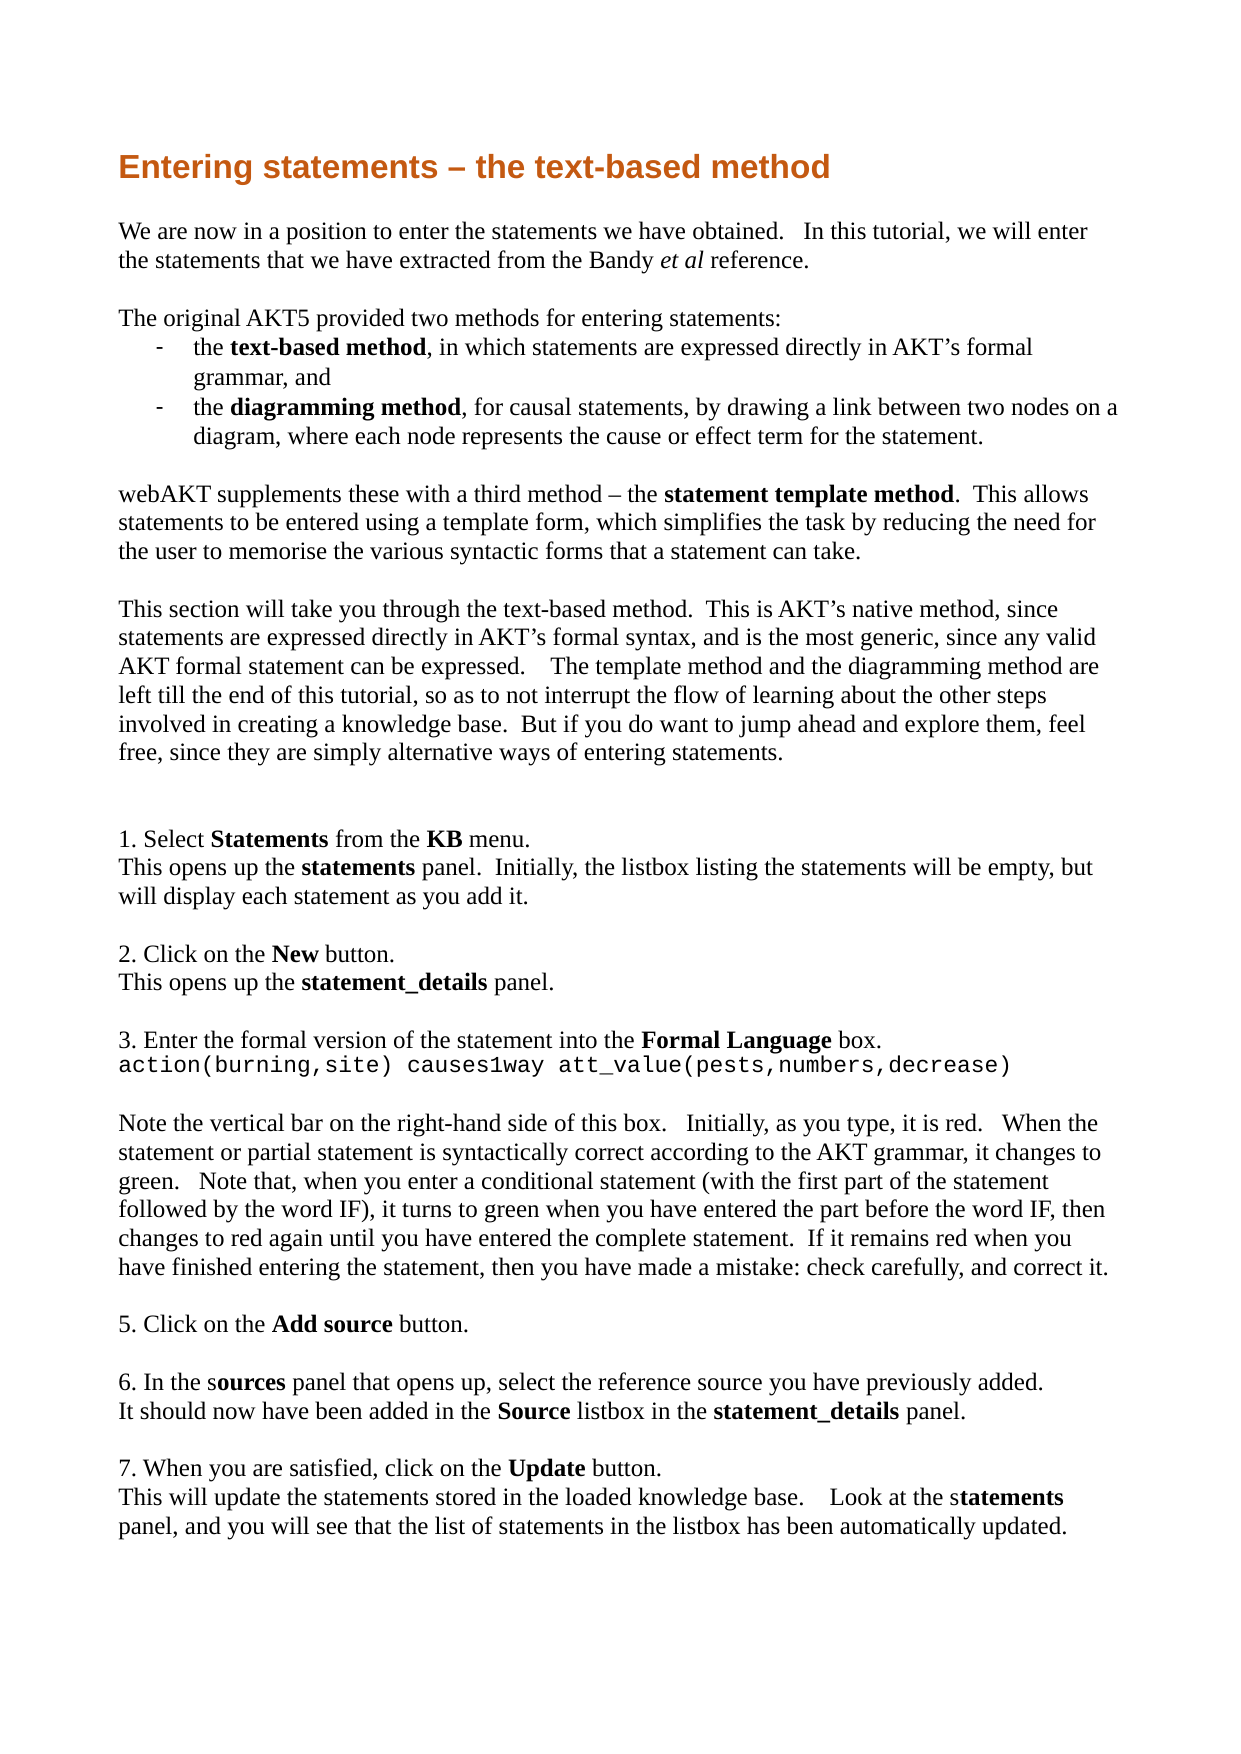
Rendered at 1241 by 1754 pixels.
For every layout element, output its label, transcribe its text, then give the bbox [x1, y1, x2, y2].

list the diagramming method, for causal statements, by drawing a link between two nodes on a diagram, where each node represents the cause or effect term for the statement. [156, 391, 1122, 450]
text This opens up the statement_details panel. [118, 967, 1122, 996]
text 1. Select Statements from the KB menu. [118, 824, 1122, 852]
text webAKT supplements these with a third method – the statement template method. This allows statements to be entered using a template form, which simplifies the task by reducing the need for the user to memorise the various syntactic forms that a statement can take. [118, 479, 1122, 565]
text This will update the statements stored in the loaded knowledge base. Look at the statements panel, and you will see that the list of statements in the listbox has been automatically updated. [118, 1482, 1122, 1539]
text 5. Click on the Add source button. [118, 1309, 1122, 1338]
text action(burning,site) causes1way att_value(pests,numbers,decrease) [118, 1054, 1122, 1079]
text This section will take you through the text-based method. This is AKT’s native method, since statements are expressed directly in AKT’s formal syntax, and is the most generic, since any valid AKT formal statement can be expressed. The template method and the diagramming method are left till the end of this tutorial, so as to not interrupt the flow of learning about the other steps involved in creating a knowledge base. But if you do want to jump ahead and explore them, feel free, since they are simply alternative ways of entering statements. [118, 594, 1122, 766]
text 7. When you are satisfied, click on the Update button. [118, 1453, 1122, 1482]
subtitle Entering statements – the text-based method [118, 147, 1122, 185]
text 3. Enter the formal version of the statement into the Formal Language box. [118, 1025, 1122, 1054]
text Note the vertical bar on the right-hand side of this box. Initially, as you type, it is red. When the statement or partial statement is syntactically correct according to the AKT grammar, it changes to green. Note that, when you enter a conditional statement (with the first part of the statement followed by the word IF), it turns to green when you have entered the part before the word IF, then changes to red again until you have entered the complete statement. If it remains red when you have finished entering the statement, then you have made a mistake: check carefully, and correct it. [118, 1108, 1122, 1281]
list the text-based method, in which statements are expressed directly in AKT’s formal grammar, and [156, 331, 1122, 391]
text We are now in a position to enter the statements we have obtained. In this tutorial, we will enter the statements that we have extracted from the Bandy et al reference. [118, 216, 1122, 274]
text It should now have been added in the Source listbox in the statement_details panel. [118, 1396, 1122, 1424]
text The original AKT5 provided two methods for entering statements: [118, 303, 1122, 331]
text 6. In the sources panel that opens up, select the reference source you have previously added. [118, 1367, 1122, 1396]
text This opens up the statements panel. Initially, the listbox listing the statements will be empty, but will display each statement as you add it. [118, 852, 1122, 910]
text 2. Click on the New button. [118, 939, 1122, 967]
